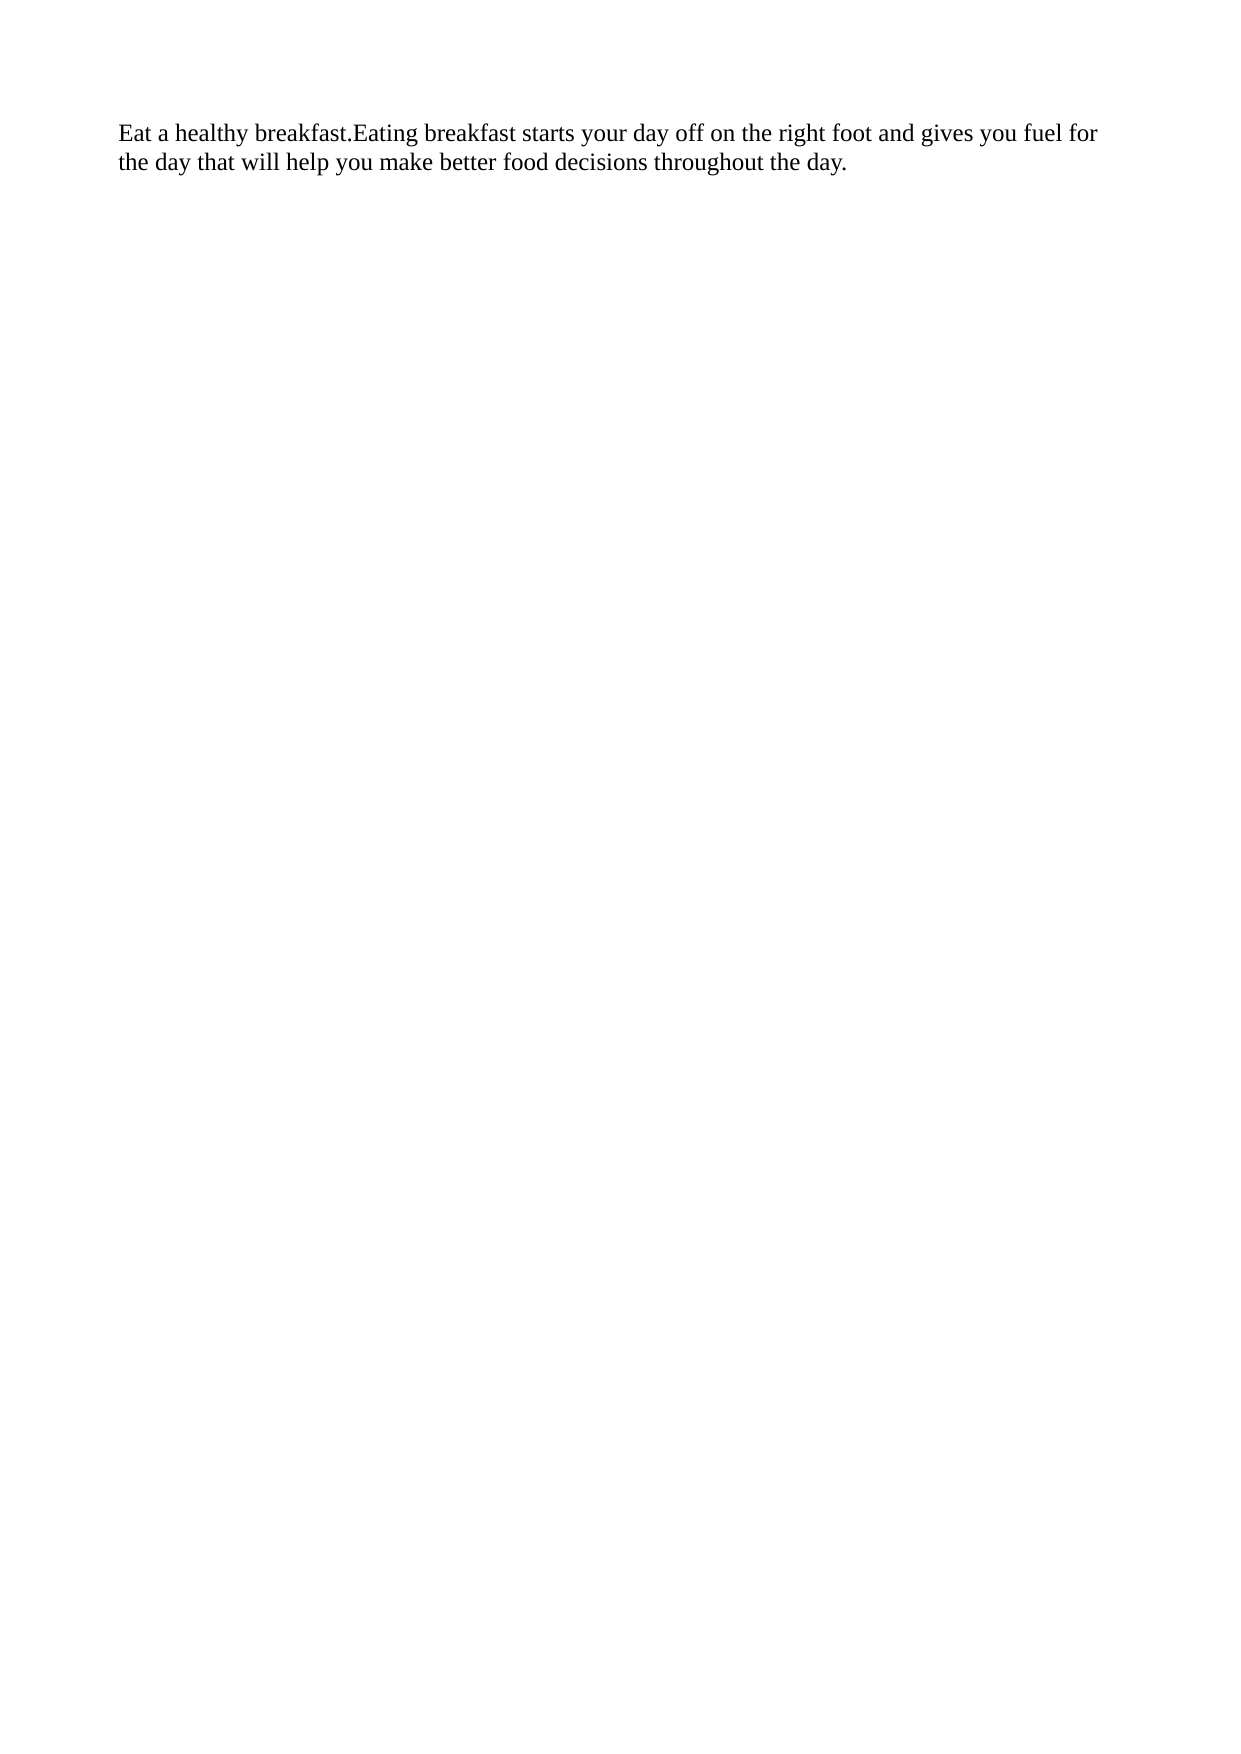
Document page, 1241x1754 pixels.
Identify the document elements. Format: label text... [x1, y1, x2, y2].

text Eat a healthy breakfast.Eating breakfast starts your day off on the right foot and gives you fuel for the day that will help you make better food decisions throughout the day. [118, 118, 1122, 176]
